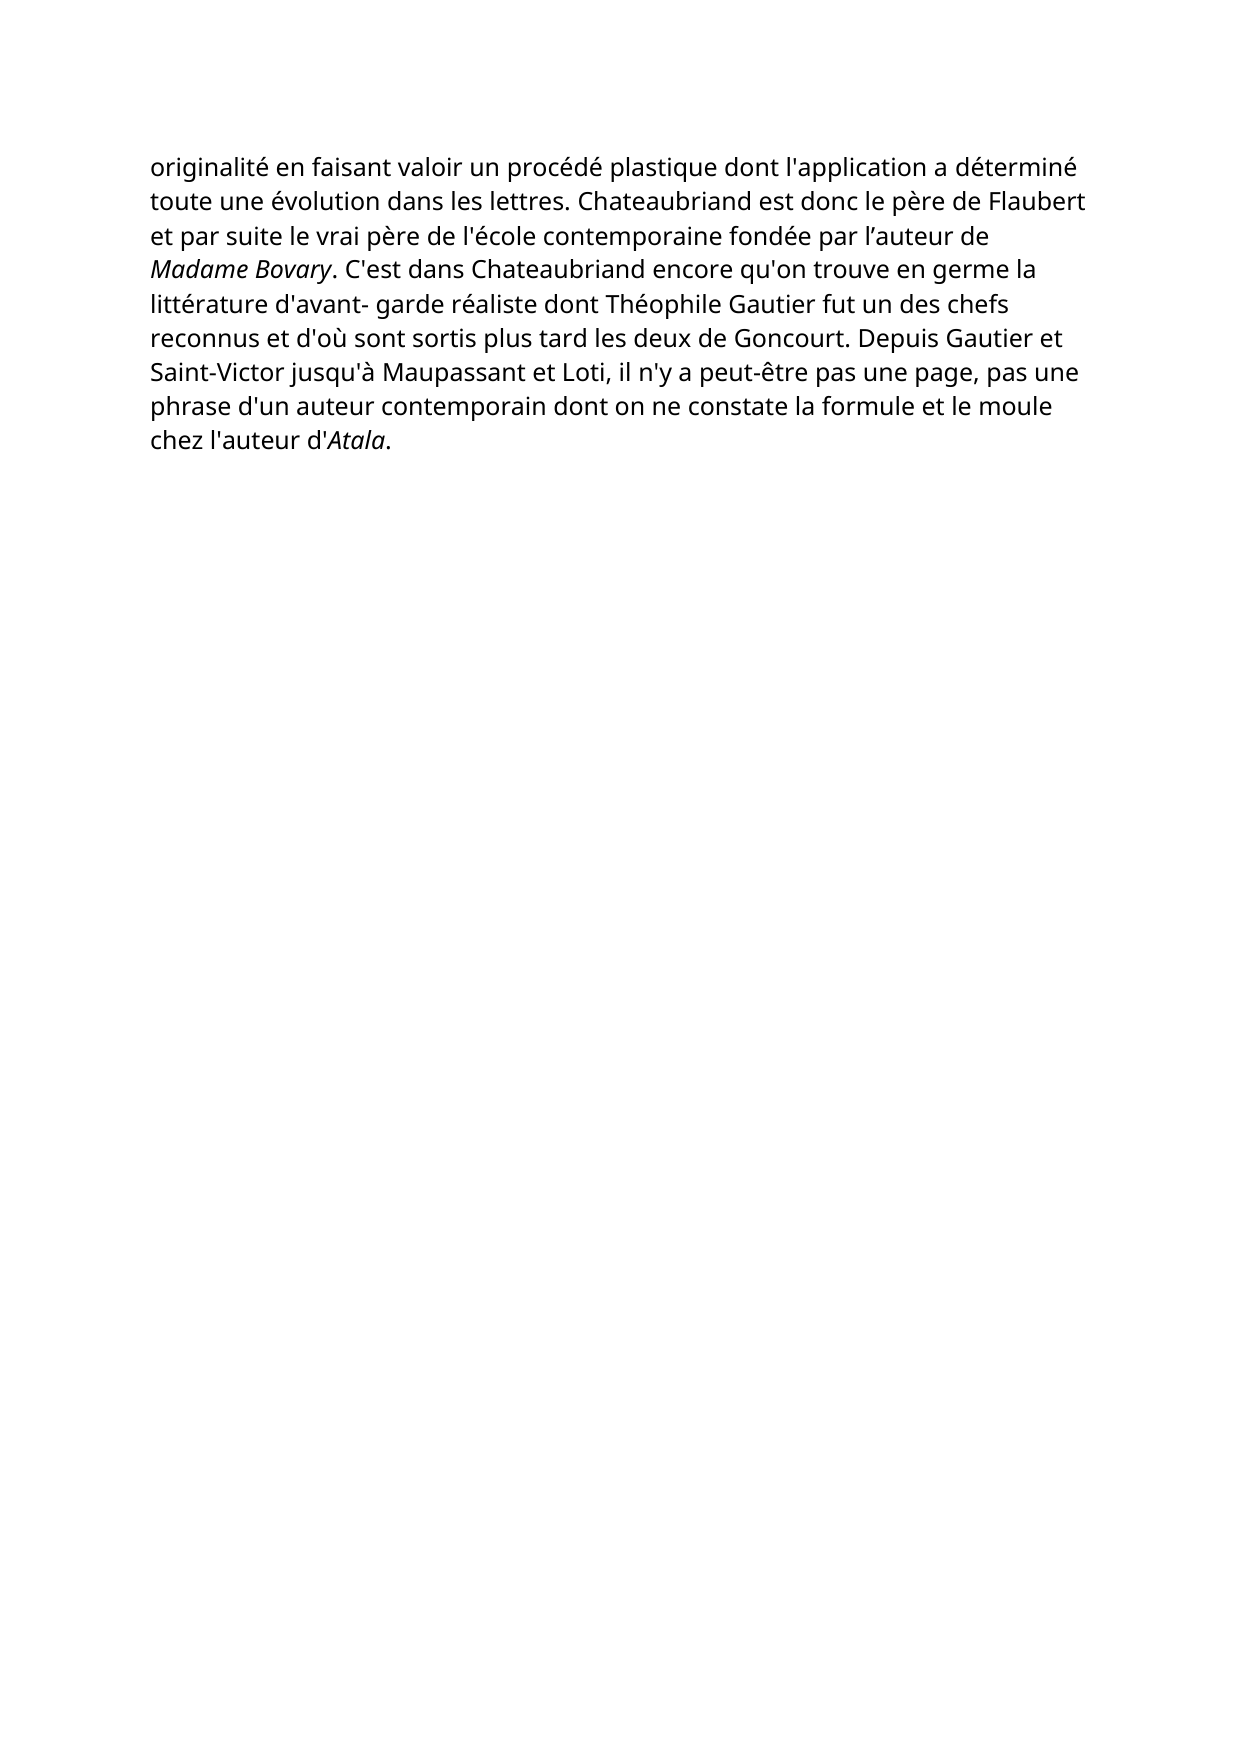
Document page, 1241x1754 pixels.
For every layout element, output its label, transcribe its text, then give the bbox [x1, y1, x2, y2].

text originalité en faisant valoir un procédé plastique dont l'application a déterminé toute une évolution dans les lettres. Chateaubriand est donc le père de Flaubert et par suite le vrai père de l'école contemporaine fondée par l’auteur de Madame Bovary. C'est dans Chateaubriand encore qu'on trouve en germe la littérature d'avant- garde réaliste dont Théophile Gautier fut un des chefs reconnus et d'où sont sortis plus tard les deux de Goncourt. Depuis Gautier et Saint-Victor jusqu'à Maupassant et Loti, il n'y a peut-être pas une page, pas une phrase d'un auteur contemporain dont on ne constate la formule et le moule chez l'auteur d'Atala. [150, 150, 1091, 457]
